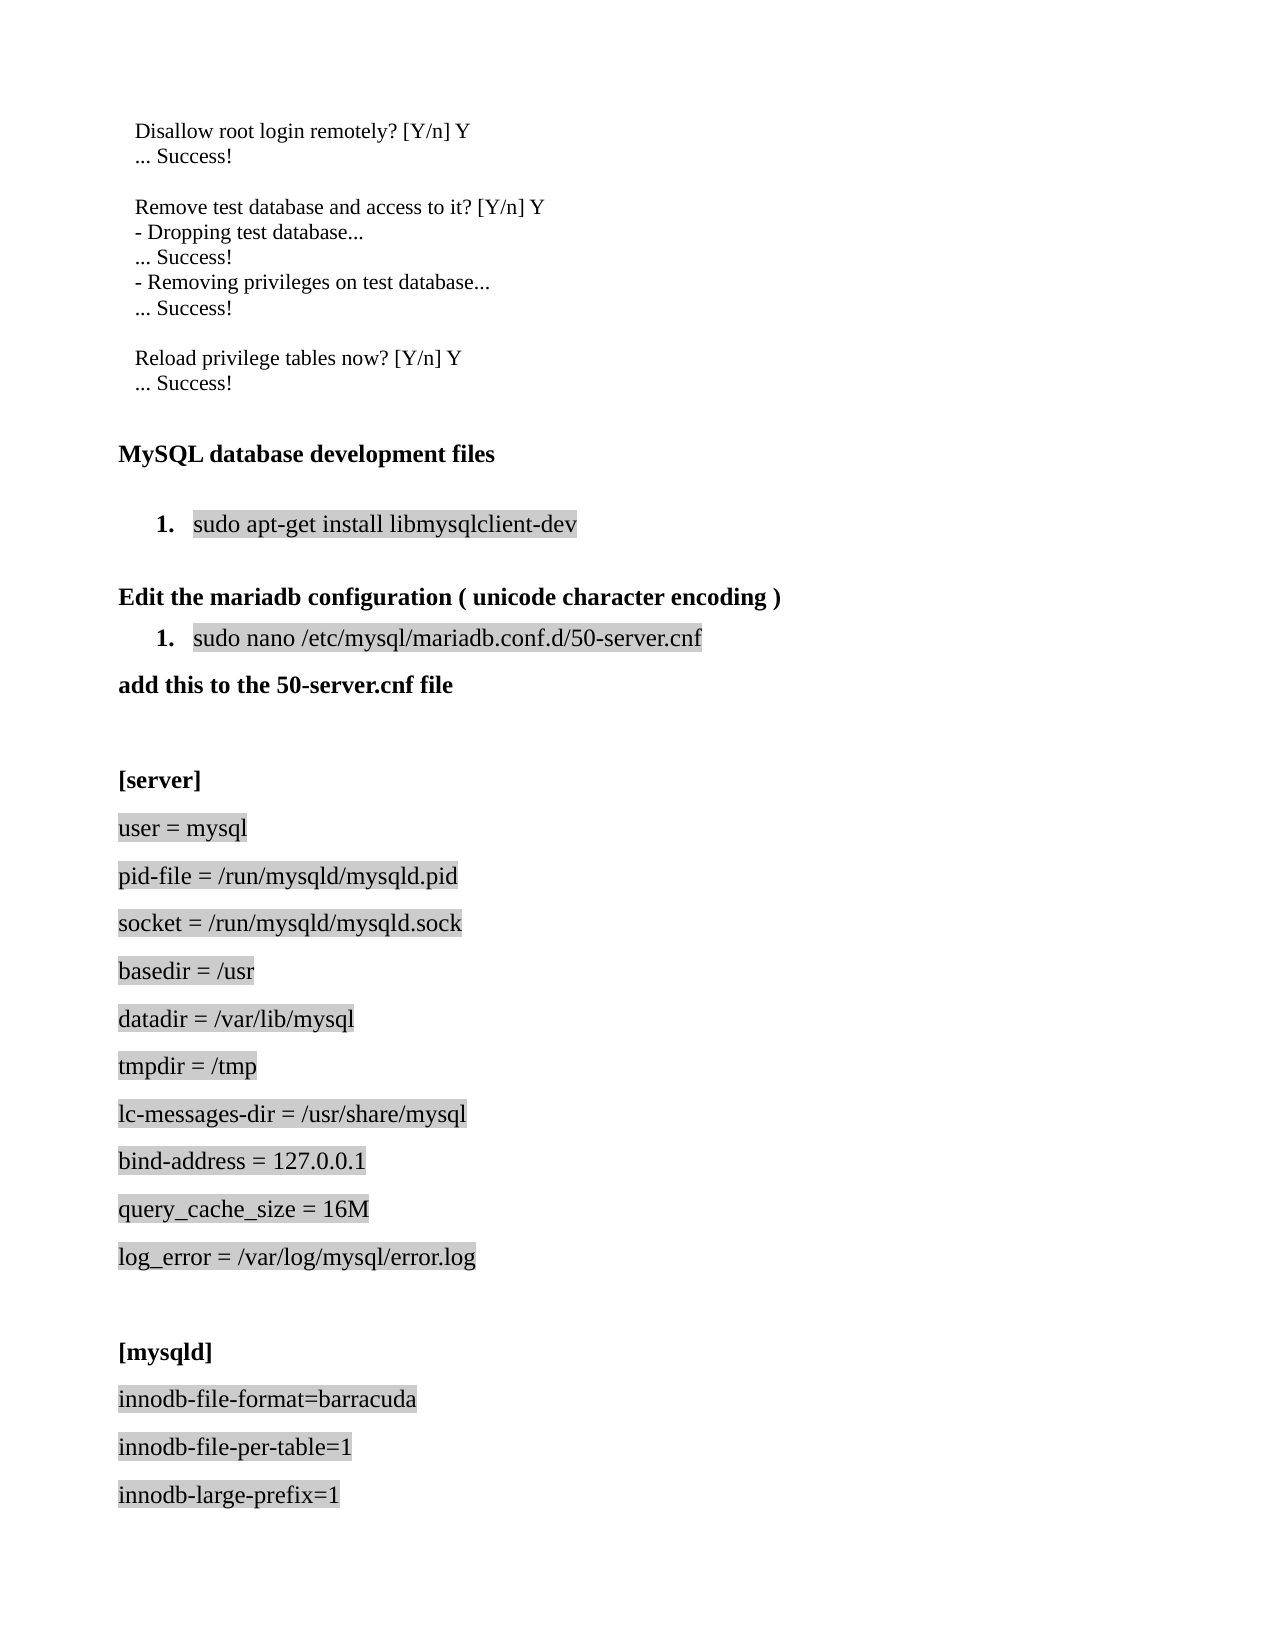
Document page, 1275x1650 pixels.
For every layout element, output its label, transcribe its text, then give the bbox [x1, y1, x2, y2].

text - Dropping test database... [118, 219, 1157, 244]
text lc-messages-dir = /usr/share/mysql [118, 1099, 1157, 1128]
text user = mysql [118, 813, 1157, 842]
text socket = /run/mysqld/mysqld.sock [118, 908, 1157, 937]
subtitle MySQL database development files [118, 439, 1157, 468]
text ... Success! [118, 143, 1157, 168]
text bind-address = 127.0.0.1 [118, 1146, 1157, 1175]
text innodb-file-format=barracuda [118, 1384, 1157, 1413]
text Reload privilege tables now? [Y/n] Y [118, 345, 1157, 370]
text tmpdir = /tmp [118, 1051, 1157, 1080]
text ... Success! [118, 244, 1157, 269]
text query_cache_size = 16M [118, 1194, 1157, 1223]
text log_error = /var/log/mysql/error.log [118, 1242, 1157, 1270]
text innodb-file-per-table=1 [118, 1432, 1157, 1461]
text ... Success! [118, 370, 1157, 395]
text [mysqld] [118, 1337, 1157, 1366]
text ... Success! [118, 294, 1157, 320]
text pid-file = /run/mysqld/mysqld.pid [118, 861, 1157, 889]
text Remove test database and access to it? [Y/n] Y [118, 194, 1157, 219]
text [server] [118, 766, 1157, 794]
subtitle Edit the mariadb configuration ( unicode character encoding ) [118, 582, 1157, 610]
text basedir = /usr [118, 956, 1157, 985]
text innodb-large-prefix=1 [118, 1480, 1157, 1508]
text add this to the 50-server.cnf file [118, 670, 1157, 699]
list sudo apt-get install libmysqlclient-dev [156, 509, 1157, 538]
text Disallow root login remotely? [Y/n] Y [118, 118, 1157, 143]
text - Removing privileges on test database... [118, 269, 1157, 294]
text datadir = /var/lib/mysql [118, 1004, 1157, 1032]
list sudo nano /etc/mysql/mariadb.conf.d/50-server.cnf [156, 623, 1157, 652]
